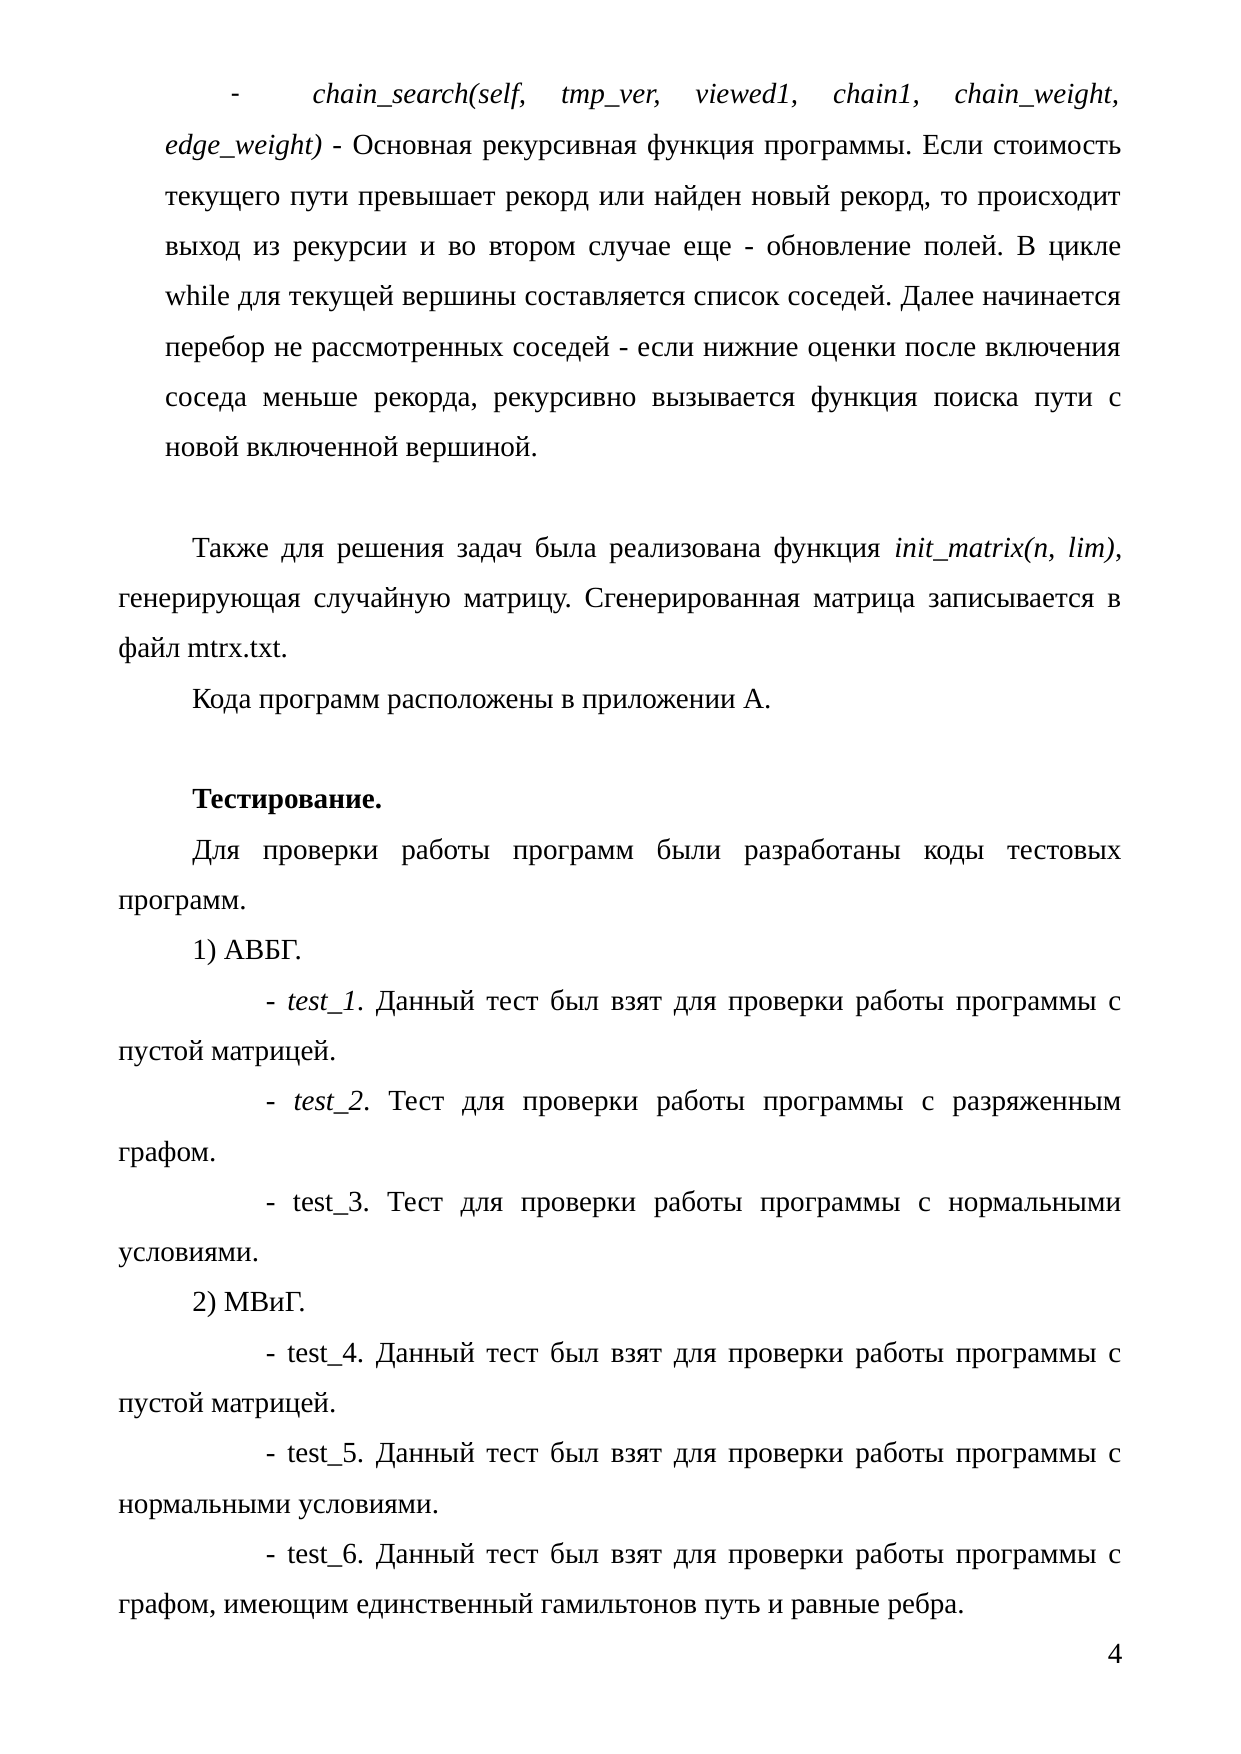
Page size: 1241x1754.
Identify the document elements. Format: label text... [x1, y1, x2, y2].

list chain_search(self, tmp_ver, viewed1, chain1, chain_weight, edge_weight) - Основная рекурсивная функция программы. Если стоимость текущего пути превышает рекорд или найден новый рекорд, то происходит выход из рекурсии и во втором случае еще - обновление полей. В цикле while для текущей вершины составляется список соседей. Далее начинается перебор не рассмотренных соседей - если нижние оценки после включения соседа меньше рекорда, рекурсивно вызывается функция поиска пути с новой включенной вершиной. [165, 75, 1122, 463]
text - test_5. Данный тест был взят для проверки работы программы с нормальными условиями. [118, 1436, 1122, 1519]
text Также для решения задач была реализована функция init_matrix(n, lim), генерирующая случайную матрицу. Сгенерированная матрица записывается в файл mtrx.txt. [118, 530, 1122, 664]
text Для проверки работы программ были разработаны коды тестовых программ. [118, 832, 1122, 916]
text - test_4. Данный тест был взят для проверки работы программы с пустой матрицей. [118, 1335, 1122, 1419]
text - test_2. Тест для проверки работы программы с разряженным графом. [118, 1083, 1122, 1167]
text 2) МВиГ. [118, 1284, 1122, 1318]
text Кода программ расположены в приложении А. [118, 681, 1122, 714]
text - test_6. Данный тест был взят для проверки работы программы с графом, имеющим единственный гамильтонов путь и равные ребра. [118, 1536, 1122, 1620]
text 1) АВБГ. [118, 932, 1122, 966]
text - test_1. Данный тест был взят для проверки работы программы с пустой матрицей. [118, 983, 1122, 1067]
subtitle Тестирование. [118, 781, 1122, 815]
text - test_3. Тест для проверки работы программы с нормальными условиями. [118, 1184, 1122, 1268]
